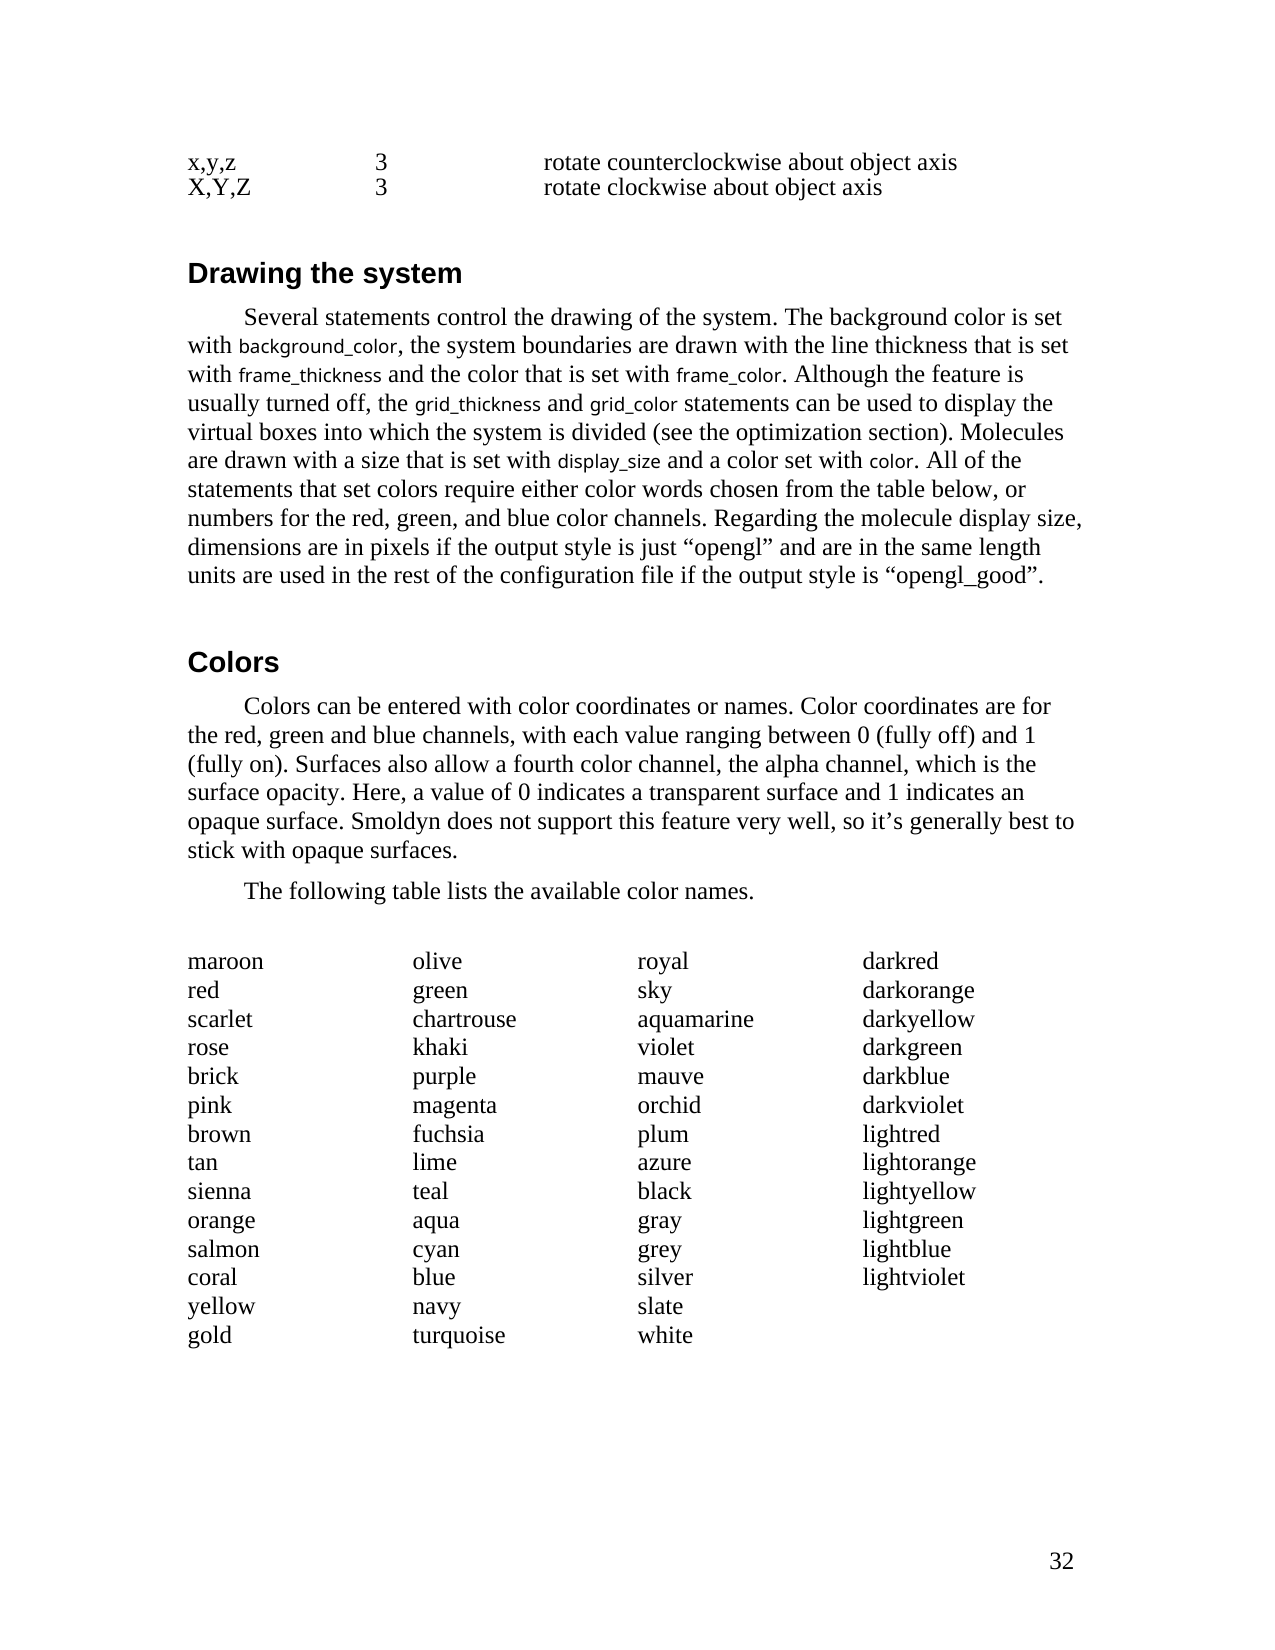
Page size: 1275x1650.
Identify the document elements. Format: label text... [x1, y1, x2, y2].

subtitle Drawing the system [187, 256, 1087, 289]
text The following table lists the available color names. [187, 876, 1087, 905]
text orange aqua gray lightgreen [187, 1205, 1087, 1234]
text rose khaki violet darkgreen [187, 1032, 1087, 1061]
text pink magenta orchid darkviolet [187, 1090, 1087, 1119]
text brown fuchsia plum lightred [187, 1119, 1087, 1147]
text coral blue silver lightviolet [187, 1262, 1087, 1291]
text scarlet chartrouse aquamarine darkyellow [187, 1004, 1087, 1032]
text Several statements control the drawing of the system. The background color is set with background_color, the system boundaries are drawn with the line thickness that is set with frame_thickness and the color that is set with frame_color. Although the feature is usually turned off, the grid_thickness and grid_color statements can be used to display the virtual boxes into which the system is divided (see the optimization section). Molecules are drawn with a size that is set with display_size and a color set with color. All of the statements that set colors require either color words chosen from the table below, or numbers for the red, green, and blue color channels. Regarding the molecule display size, dimensions are in pixels if the output style is just “opengl” and are in the same length units are used in the rest of the configuration file if the output style is “opengl_good”. [187, 302, 1087, 589]
text yellow navy slate [187, 1291, 1087, 1320]
text brick purple mauve darkblue [187, 1061, 1087, 1090]
text X,Y,Z 3 rotate clockwise about object axis [187, 175, 1087, 200]
text red green sky darkorange [187, 975, 1087, 1004]
text tan lime azure lightorange [187, 1147, 1087, 1176]
text sienna teal black lightyellow [187, 1176, 1087, 1205]
text x,y,z 3 rotate counterclockwise about object axis [187, 150, 1087, 175]
text maroon olive royal darkred [187, 946, 1087, 975]
subtitle Colors [187, 645, 1087, 679]
text salmon cyan grey lightblue [187, 1234, 1087, 1262]
text Colors can be entered with color coordinates or names. Color coordinates are for the red, green and blue channels, with each value ranging between 0 (fully off) and 1 (fully on). Surfaces also allow a fourth color channel, the alpha channel, which is the surface opacity. Here, a value of 0 indicates a transparent surface and 1 indicates an opaque surface. Smoldyn does not support this feature very well, so it’s generally best to stick with opaque surfaces. [187, 691, 1087, 864]
text gold turquoise white [187, 1320, 1087, 1349]
